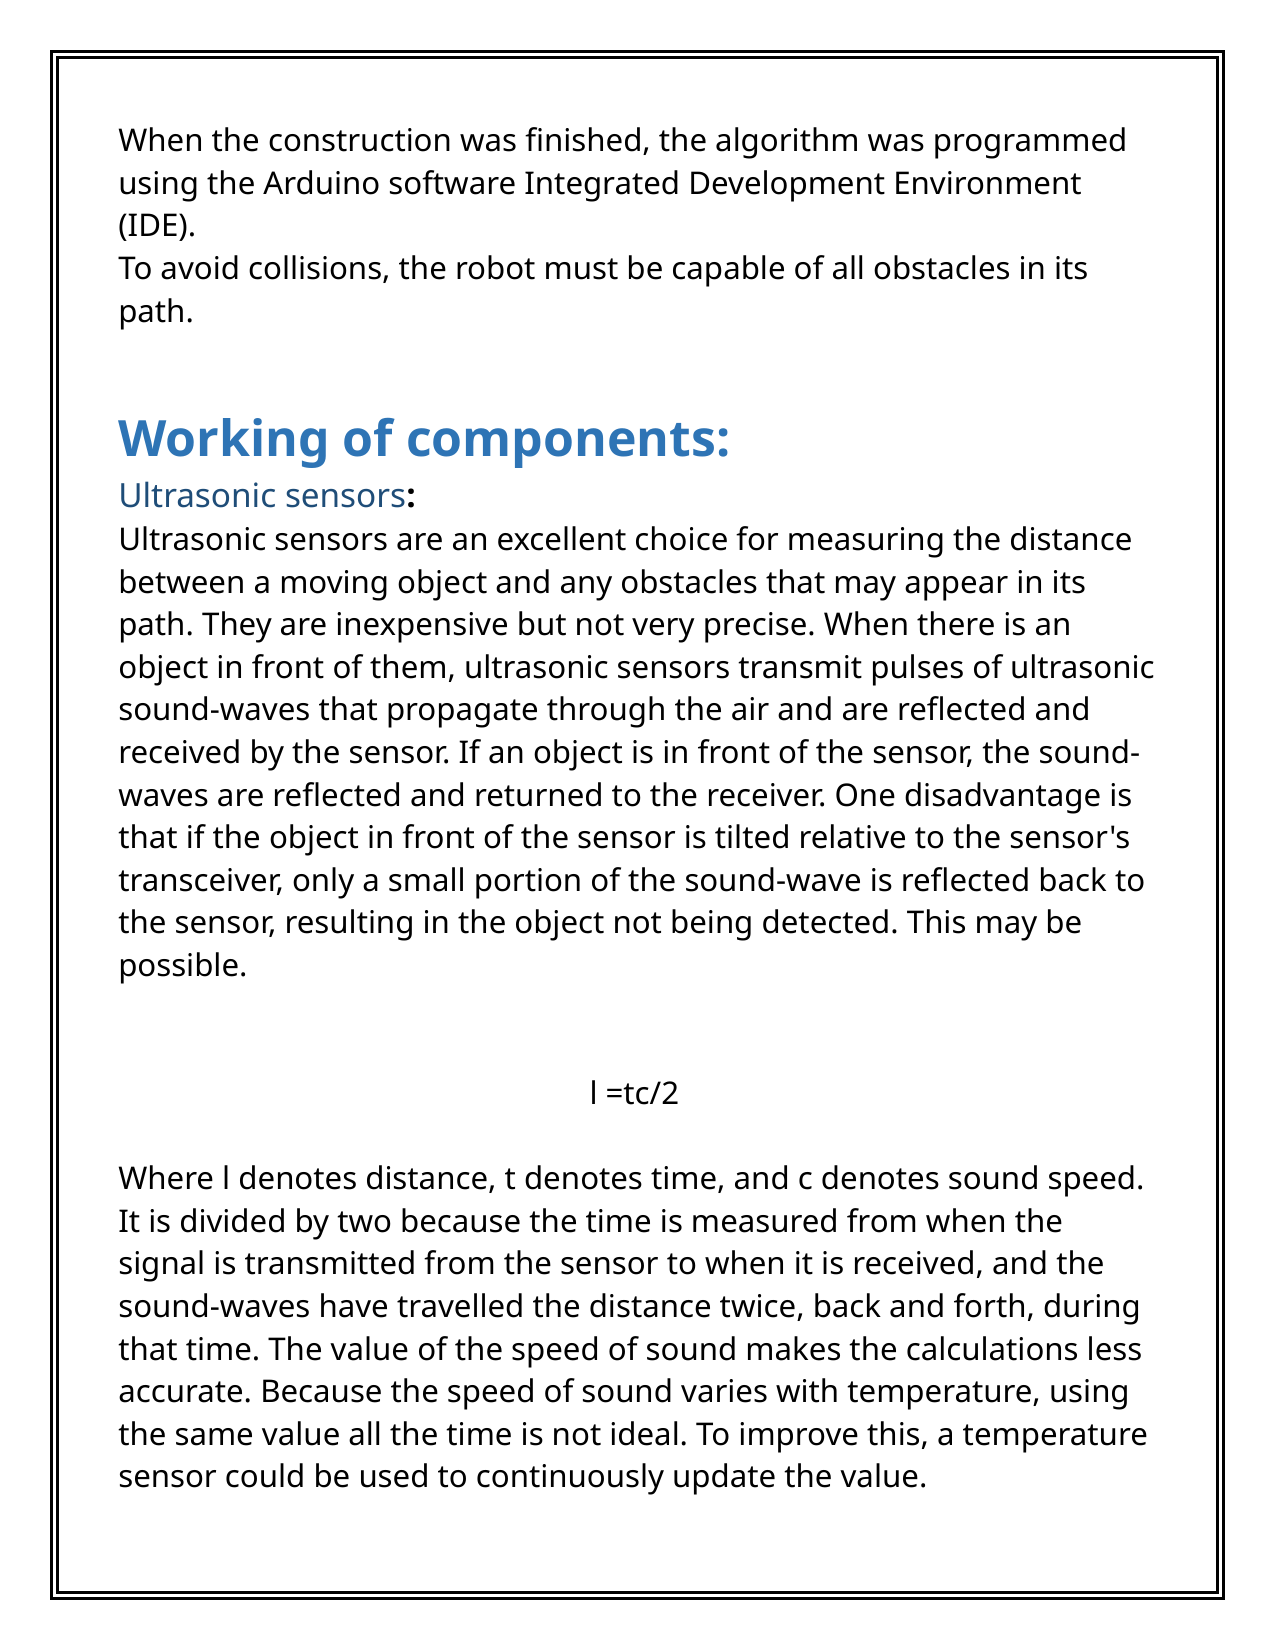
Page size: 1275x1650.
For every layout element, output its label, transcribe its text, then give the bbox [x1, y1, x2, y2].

text Where l denotes distance, t denotes time, and c denotes sound speed. It is divided by two because the time is measured from when the signal is transmitted from the sensor to when it is received, and the sound-waves have travelled the distance twice, back and forth, during that time. The value of the speed of sound makes the calculations less accurate. Because the speed of sound varies with temperature, using the same value all the time is not ideal. To improve this, a temperature sensor could be used to continuously update the value. [118, 1156, 1157, 1497]
text When the construction was finished, the algorithm was programmed using the Arduino software Integrated Development Environment (IDE). [118, 118, 1157, 246]
text Ultrasonic sensors are an excellent choice for measuring the distance between a moving object and any obstacles that may appear in its path. They are inexpensive but not very precise. When there is an object in front of them, ultrasonic sensors transmit pulses of ultrasonic sound-waves that propagate through the air and are reflected and received by the sensor. If an object is in front of the sensor, the sound-waves are reflected and returned to the receiver. One disadvantage is that if the object in front of the sensor is tilted relative to the sensor's transceiver, only a small portion of the sound-wave is reflected back to the sensor, resulting in the object not being detected. This may be possible. [118, 517, 1157, 986]
text Ultrasonic sensors: [118, 472, 1157, 517]
text l =tc/2 [118, 1071, 1157, 1113]
subtitle Working of components: [118, 403, 1157, 472]
text To avoid collisions, the robot must be capable of all obstacles in its path. [118, 246, 1157, 331]
